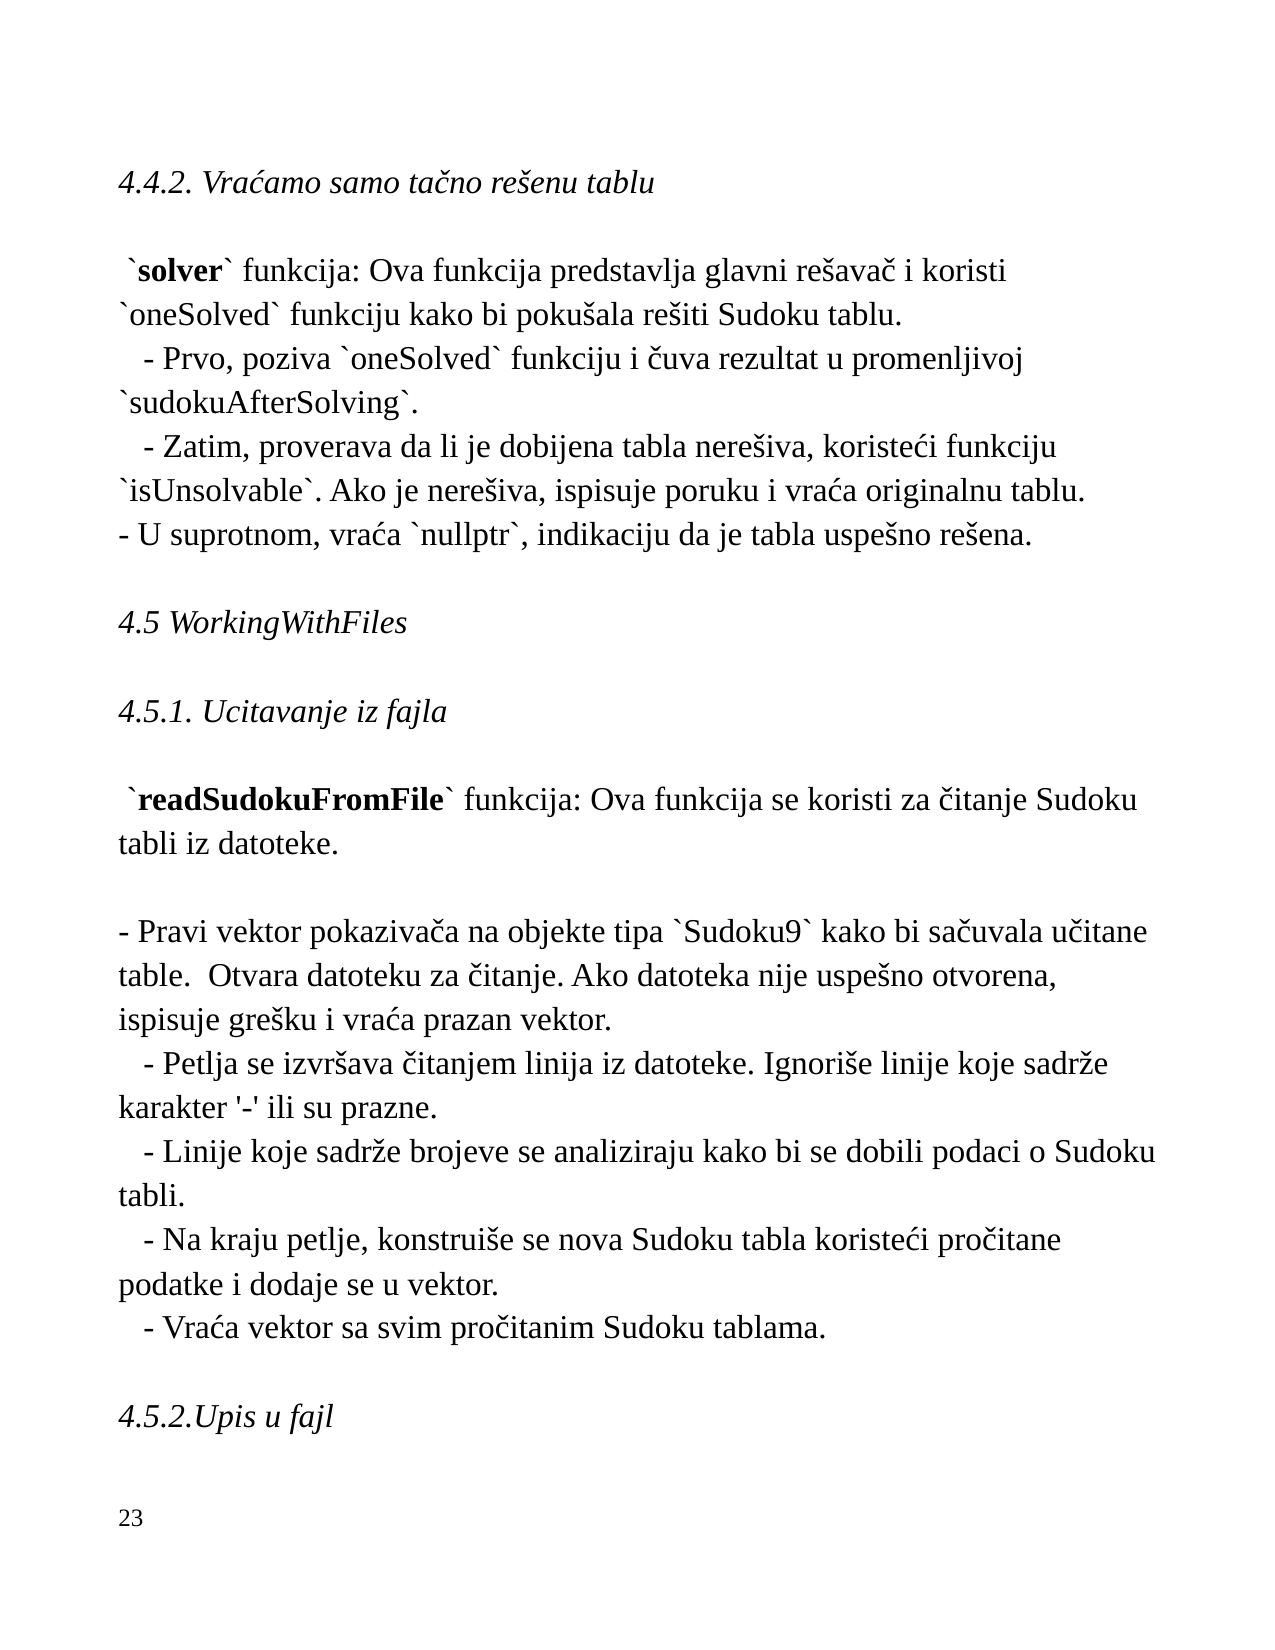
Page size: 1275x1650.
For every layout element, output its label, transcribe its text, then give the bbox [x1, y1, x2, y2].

text - Prvo, poziva `oneSolved` funkciju i čuva rezultat u promenljivoj `sudokuAfterSolving`. [118, 338, 1157, 421]
text 4.5 WorkingWithFiles [118, 603, 1157, 641]
text - U suprotnom, vraća `nullptr`, indikaciju da je tabla uspešno rešena. [118, 515, 1157, 553]
text - Pravi vektor pokazivača na objekte tipa `Sudoku9` kako bi sačuvala učitane table. Otvara datoteku za čitanje. Ako datoteka nije uspešno otvorena, ispisuje grešku i vraća prazan vektor. [118, 911, 1157, 1038]
text - Petlja se izvršava čitanjem linija iz datoteke. Ignoriše linije koje sadrže karakter '-' ili su prazne. [118, 1043, 1157, 1126]
text `solver` funkcija: Ova funkcija predstavlja glavni rešavač i koristi `oneSolved` funkciju kako bi pokušala rešiti Sudoku tablu. [118, 250, 1157, 333]
text - Zatim, proverava da li je dobijena tabla nerešiva, koristeći funkciju `isUnsolvable`. Ako je nerešiva, ispisuje poruku i vraća originalnu tablu. [118, 427, 1157, 509]
text - Linije koje sadrže brojeve se analiziraju kako bi se dobili podaci o Sudoku tabli. [118, 1132, 1157, 1214]
text 4.4.2. Vraćamo samo tačno rešenu tablu [118, 162, 1157, 201]
text 4.5.1. Ucitavanje iz fajla [118, 691, 1157, 729]
text 4.5.2.Upis u fajl [118, 1396, 1157, 1434]
text - Vraća vektor sa svim pročitanim Sudoku tablama. [118, 1308, 1157, 1346]
text `readSudokuFromFile` funkcija: Ova funkcija se koristi za čitanje Sudoku tabli iz datoteke. [118, 779, 1157, 861]
text - Na kraju petlje, konstruiše se nova Sudoku tabla koristeći pročitane podatke i dodaje se u vektor. [118, 1220, 1157, 1302]
